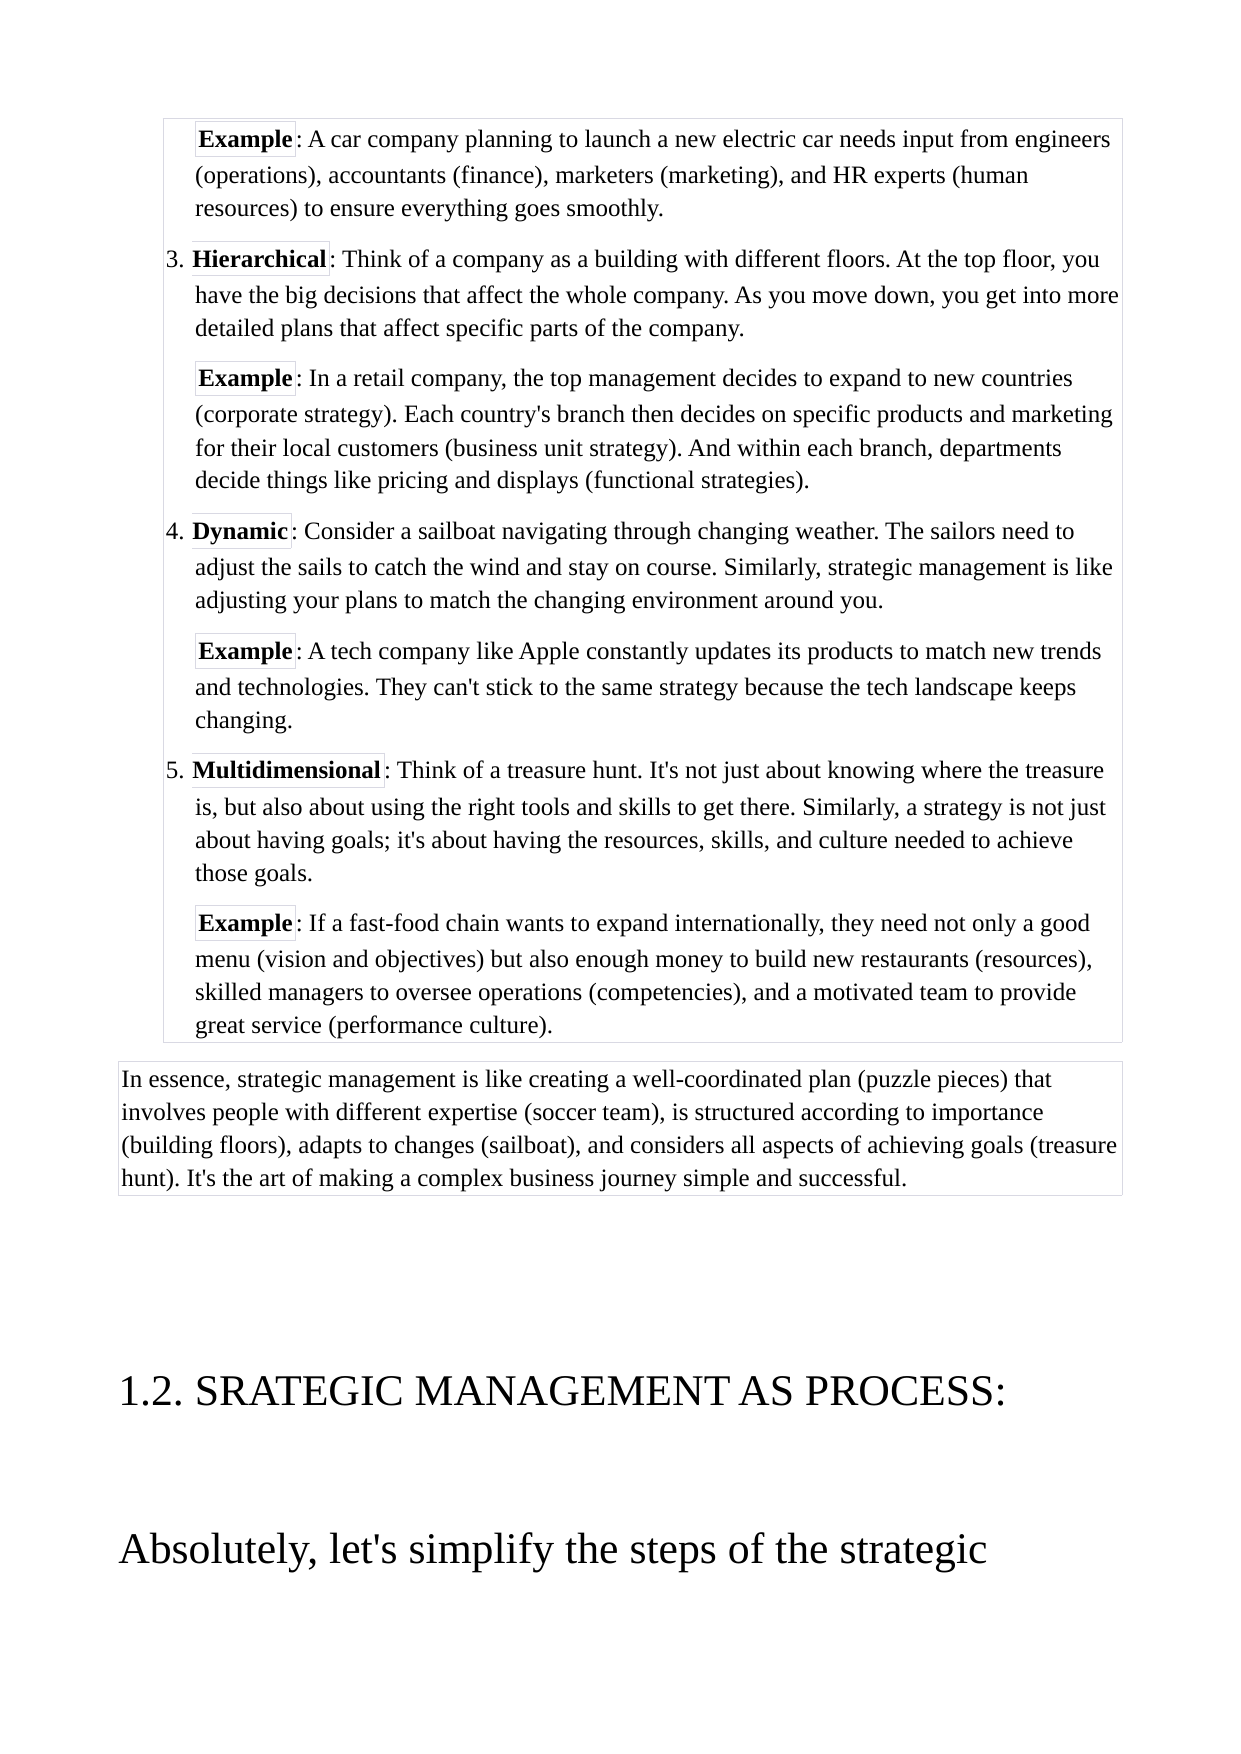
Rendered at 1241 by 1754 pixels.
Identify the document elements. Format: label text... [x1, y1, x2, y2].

list Example: A car company planning to launch a new electric car needs input from engineers (operations), accountants (finance), marketers (marketing), and HR experts (human resources) to ensure everything goes smoothly. [164, 119, 1122, 222]
text 1.2. SRATEGIC MANAGEMENT AS PROCESS: [118, 1365, 1122, 1415]
text Absolutely, let's simplify the steps of the strategic [118, 1465, 1122, 1573]
text In essence, strategic management is like creating a well-coordinated plan (puzzle pieces) that involves people with different expertise (soccer team), is structured according to importance (building floors), adapts to changes (sailboat), and considers all aspects of achieving goals (treasure hunt). It's the art of making a complex business journey simple and successful. [119, 1062, 1122, 1195]
list Example: A tech company like Apple constantly updates its products to match new trends and technologies. They can't stick to the same strategy because the tech landscape keeps changing. [164, 630, 1122, 734]
list Hierarchical: Think of a company as a building with different floors. At the top floor, you have the big decisions that affect the whole company. As you move down, you get into more detailed plans that affect specific parts of the company. [164, 238, 1122, 342]
list Dynamic: Consider a sailboat navigating through changing weather. The sailors need to adjust the sails to catch the wind and stay on course. Similarly, strategic management is like adjusting your plans to match the changing environment around you. [164, 510, 1122, 614]
list Example: In a retail company, the top management decides to expand to new countries (corporate strategy). Each country's branch then decides on specific products and marketing for their local customers (business unit strategy). And within each branch, departments decide things like pricing and displays (functional strategies). [164, 357, 1122, 494]
list Multidimensional: Think of a treasure hunt. It's not just about knowing where the treasure is, but also about using the right tools and skills to get there. Similarly, a strategy is not just about having goals; it's about having the resources, skills, and culture needed to achieve those goals. [164, 749, 1122, 886]
list Example: If a fast-food chain wants to expand internationally, they need not only a good menu (vision and objectives) but also enough money to build new restaurants (resources), skilled managers to oversee operations (competencies), and a motivated team to provide great service (performance culture). [164, 902, 1122, 1042]
